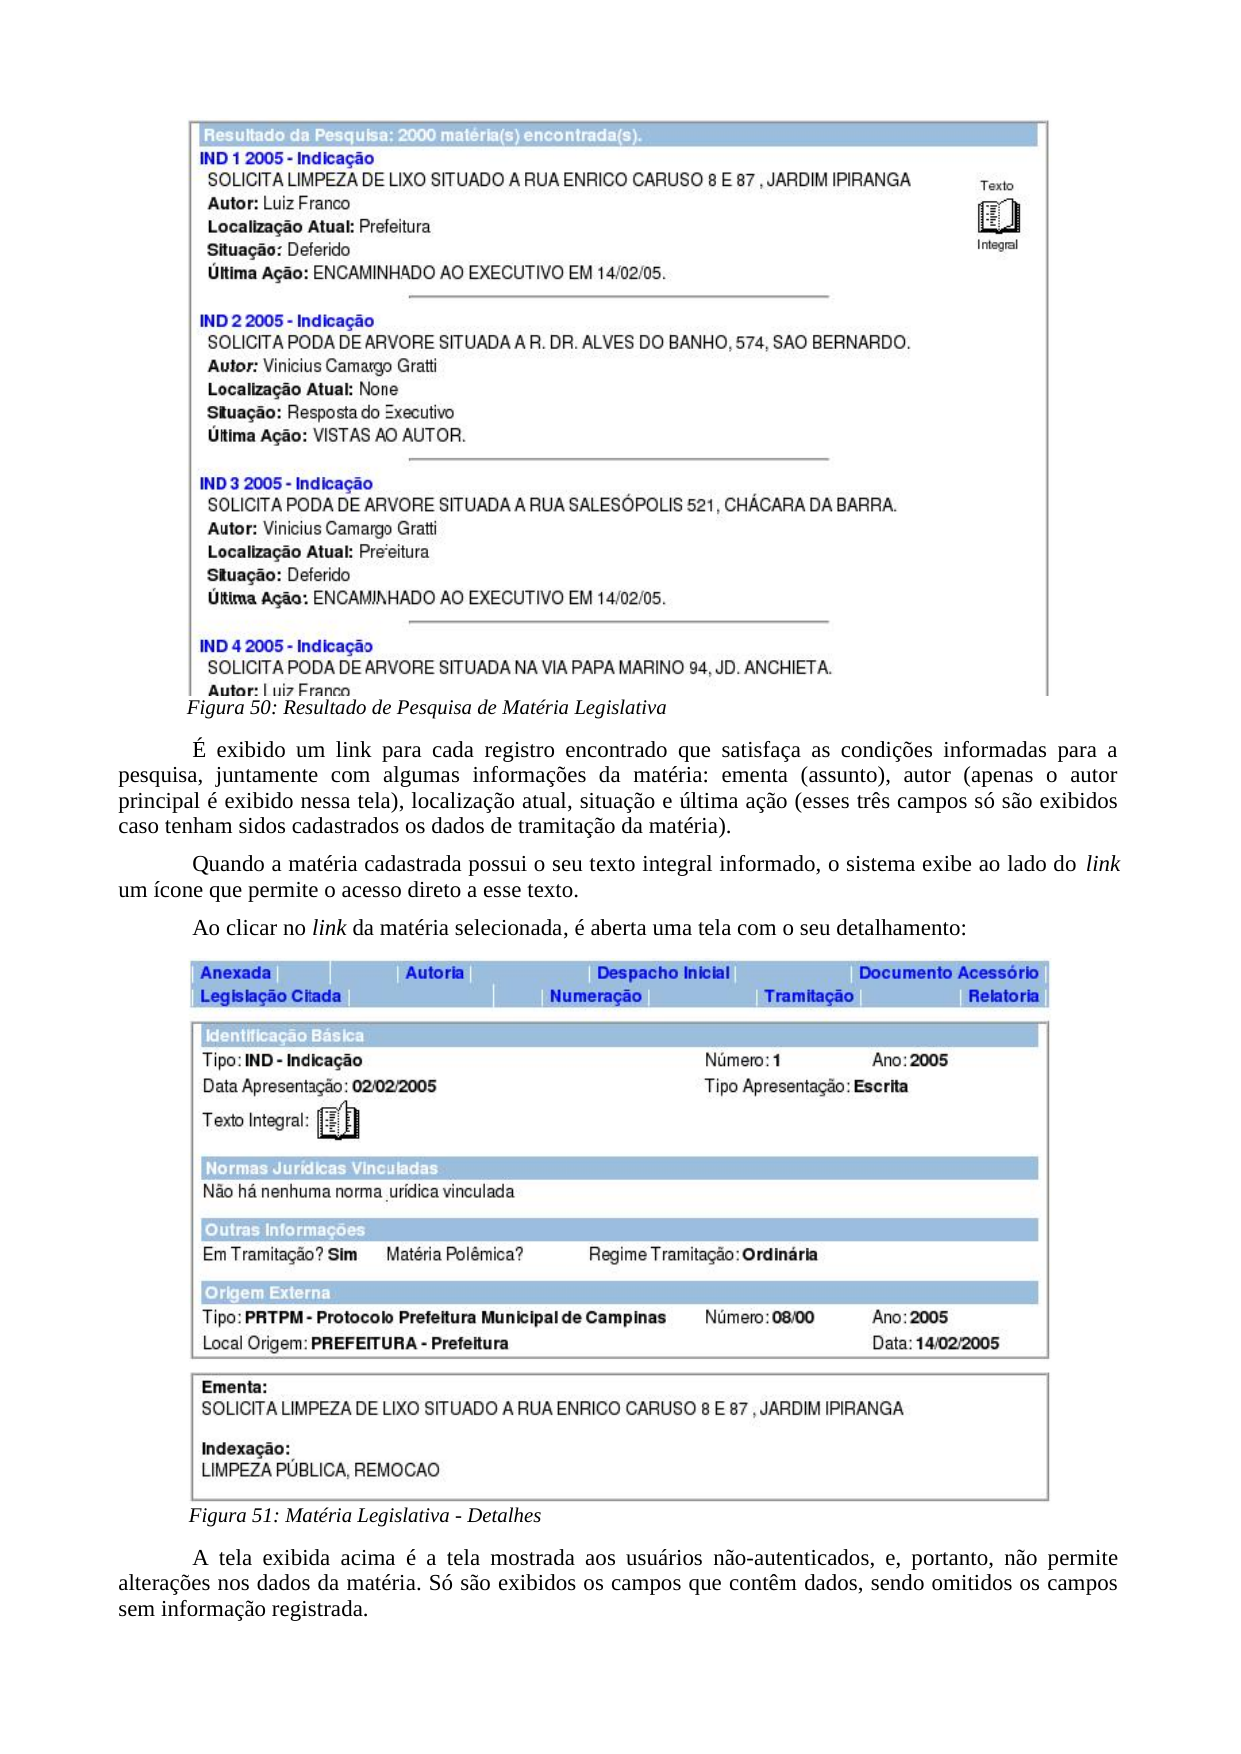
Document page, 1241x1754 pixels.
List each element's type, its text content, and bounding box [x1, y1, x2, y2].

text Figura 50: Resultado de Pesquisa de Matéria Legislativa [187, 696, 1053, 719]
text Ao clicar no link da matéria selecionada, é aberta uma tela com o seu detalhamento: [118, 915, 1120, 940]
picture [188, 958, 1052, 1504]
text Figura 51: Matéria Legislativa - Detalhes [189, 1504, 1051, 1527]
text É exibido um link para cada registro encontrado que satisfaça as condições informadas para a pesquisa, juntamente com algumas informações da matéria: ementa (assunto), autor (apenas o autor principal é exibido nessa tela), localização atual, situação e última ação (esses três campos só são exibidos caso tenham sidos cadastrados os dados de tramitação da matéria). [118, 118, 1120, 839]
text A tela exibida acima é a tela mostrada aos usuários não-autenticados, e, portanto, não permite alterações nos dados da matéria. Só são exibidos os campos que contêm dados, sendo omitidos os campos sem informação registrada. [118, 953, 1120, 1621]
text Quando a matéria cadastrada possui o seu texto integral informado, o sistema exibe ao lado do link um ícone que permite o acesso direto a esse texto. [118, 851, 1120, 902]
picture [186, 118, 1054, 696]
